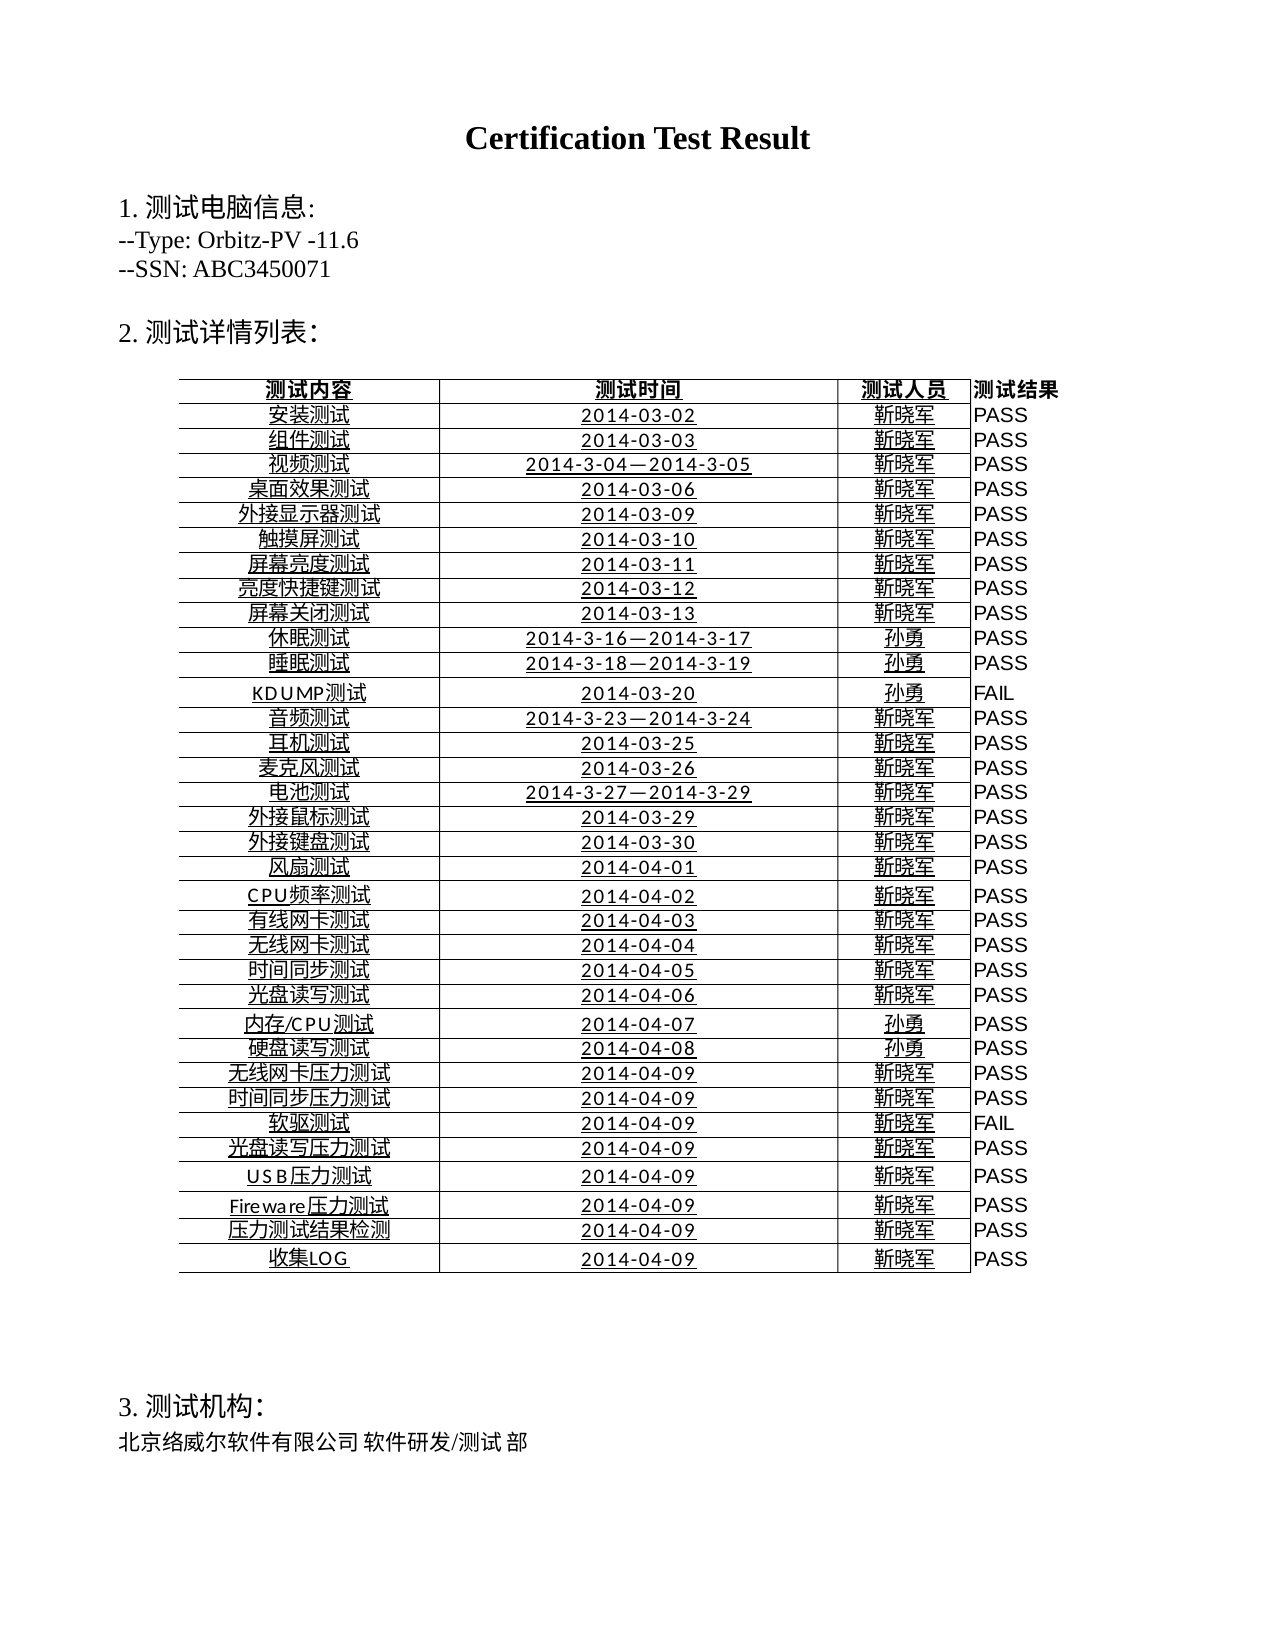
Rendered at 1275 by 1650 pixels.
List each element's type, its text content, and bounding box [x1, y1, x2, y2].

text 1. 测试电脑信息: [118, 186, 1157, 225]
text 2. 测试详情列表： [118, 311, 1157, 351]
text --SSN: ABC3450071 [118, 254, 1157, 283]
text 北京络威尔软件有限公司 软件研发/测试 部 [118, 1425, 1157, 1456]
text --Type: Orbitz-PV -11.6 [118, 225, 1157, 254]
text 3. 测试机构： [118, 1385, 1157, 1425]
